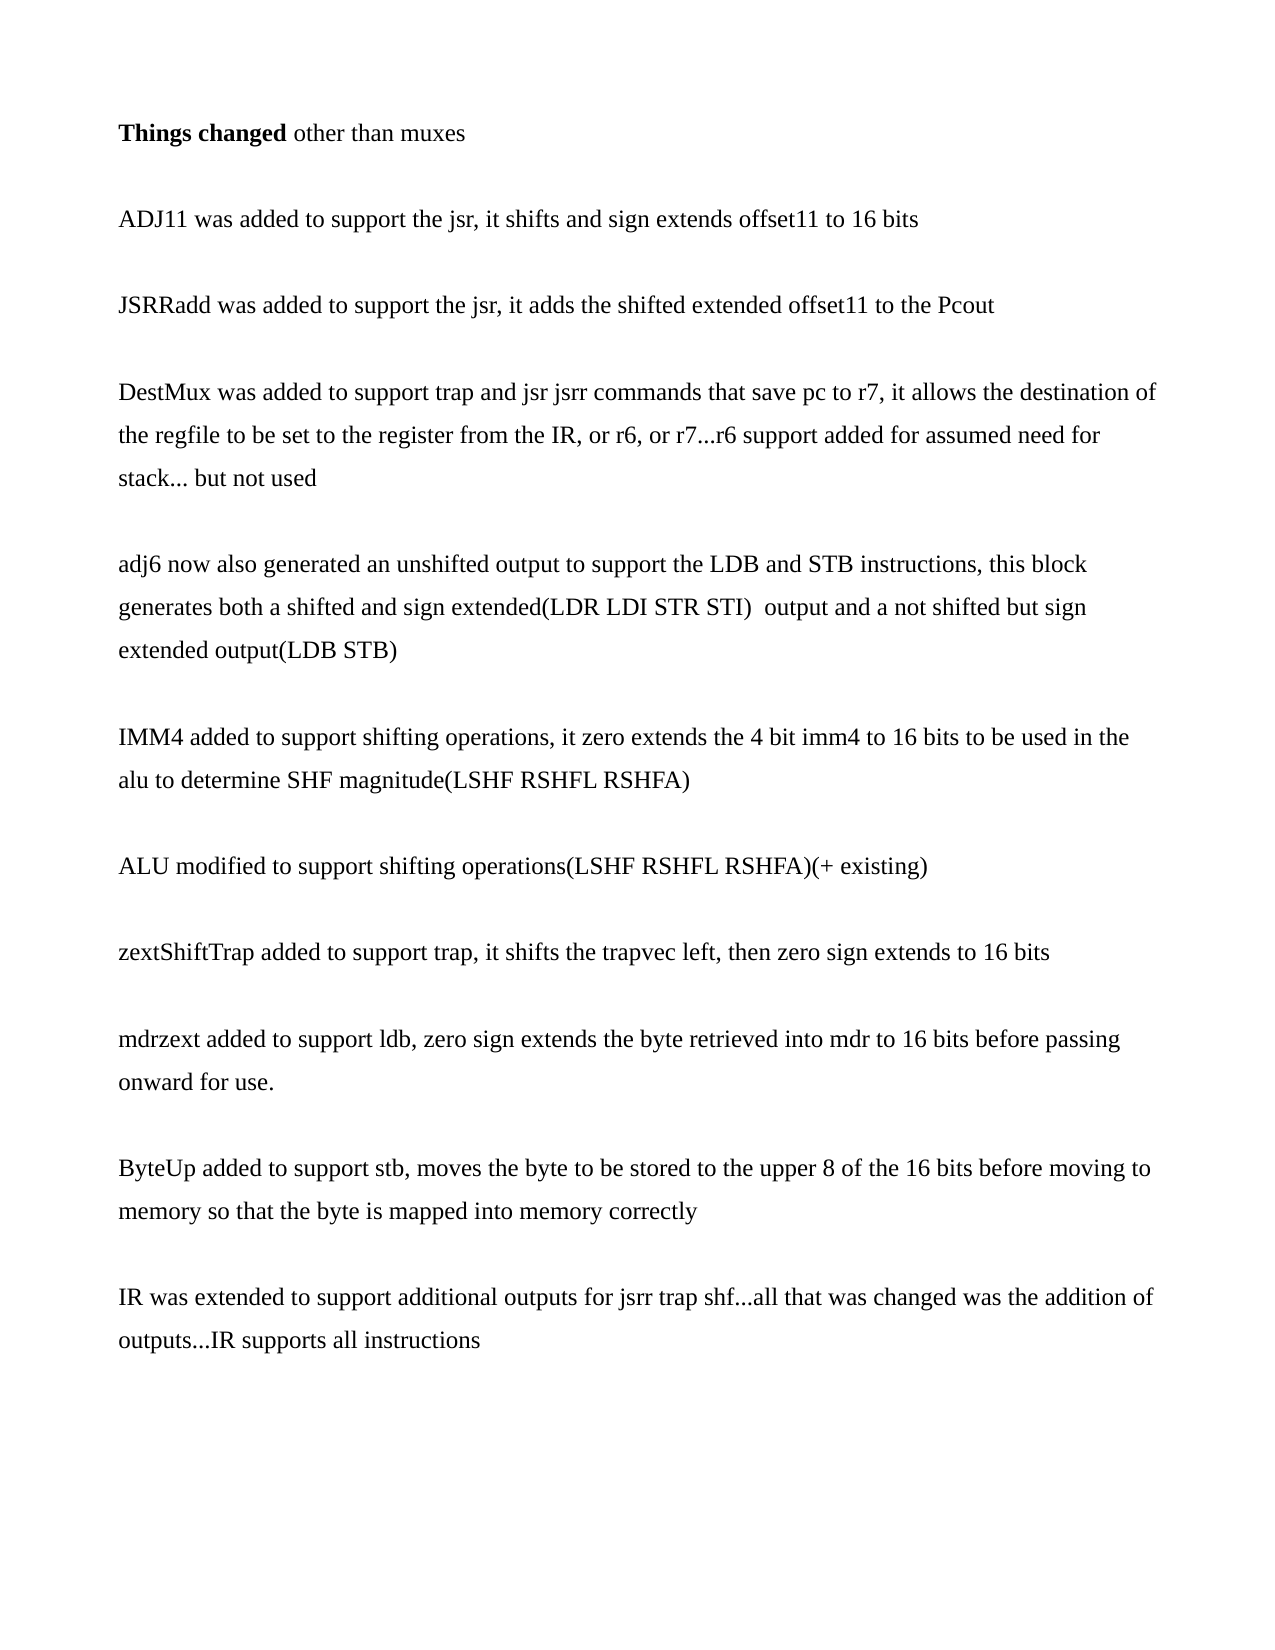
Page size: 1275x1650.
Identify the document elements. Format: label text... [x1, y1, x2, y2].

text zextShiftTrap added to support trap, it shifts the trapvec left, then zero sign extends to 16 bits [118, 937, 1157, 966]
text JSRRadd was added to support the jsr, it adds the shifted extended offset11 to the Pcout [118, 291, 1157, 319]
text ADJ11 was added to support the jsr, it shifts and sign extends offset11 to 16 bits [118, 204, 1157, 233]
text DestMux was added to support trap and jsr jsrr commands that save pc to r7, it allows the destination of the regfile to be set to the register from the IR, or r6, or r7...r6 support added for assumed need for stack... but not used [118, 377, 1157, 492]
text IMM4 added to support shifting operations, it zero extends the 4 bit imm4 to 16 bits to be used in the alu to determine SHF magnitude(LSHF RSHFL RSHFA) [118, 722, 1157, 794]
text Things changed other than muxes [118, 118, 1157, 147]
text mdrzext added to support ldb, zero sign extends the byte retrieved into mdr to 16 bits before passing onward for use. [118, 1024, 1157, 1096]
text IR was extended to support additional outputs for jsrr trap shf...all that was changed was the addition of outputs...IR supports all instructions [118, 1282, 1157, 1354]
text adj6 now also generated an unshifted output to support the LDB and STB instructions, this block generates both a shifted and sign extended(LDR LDI STR STI) output and a not shifted but sign extended output(LDB STB) [118, 549, 1157, 664]
text ByteUp added to support stb, moves the byte to be stored to the upper 8 of the 16 bits before moving to memory so that the byte is mapped into memory correctly [118, 1153, 1157, 1225]
text ALU modified to support shifting operations(LSHF RSHFL RSHFA)(+ existing) [118, 851, 1157, 880]
